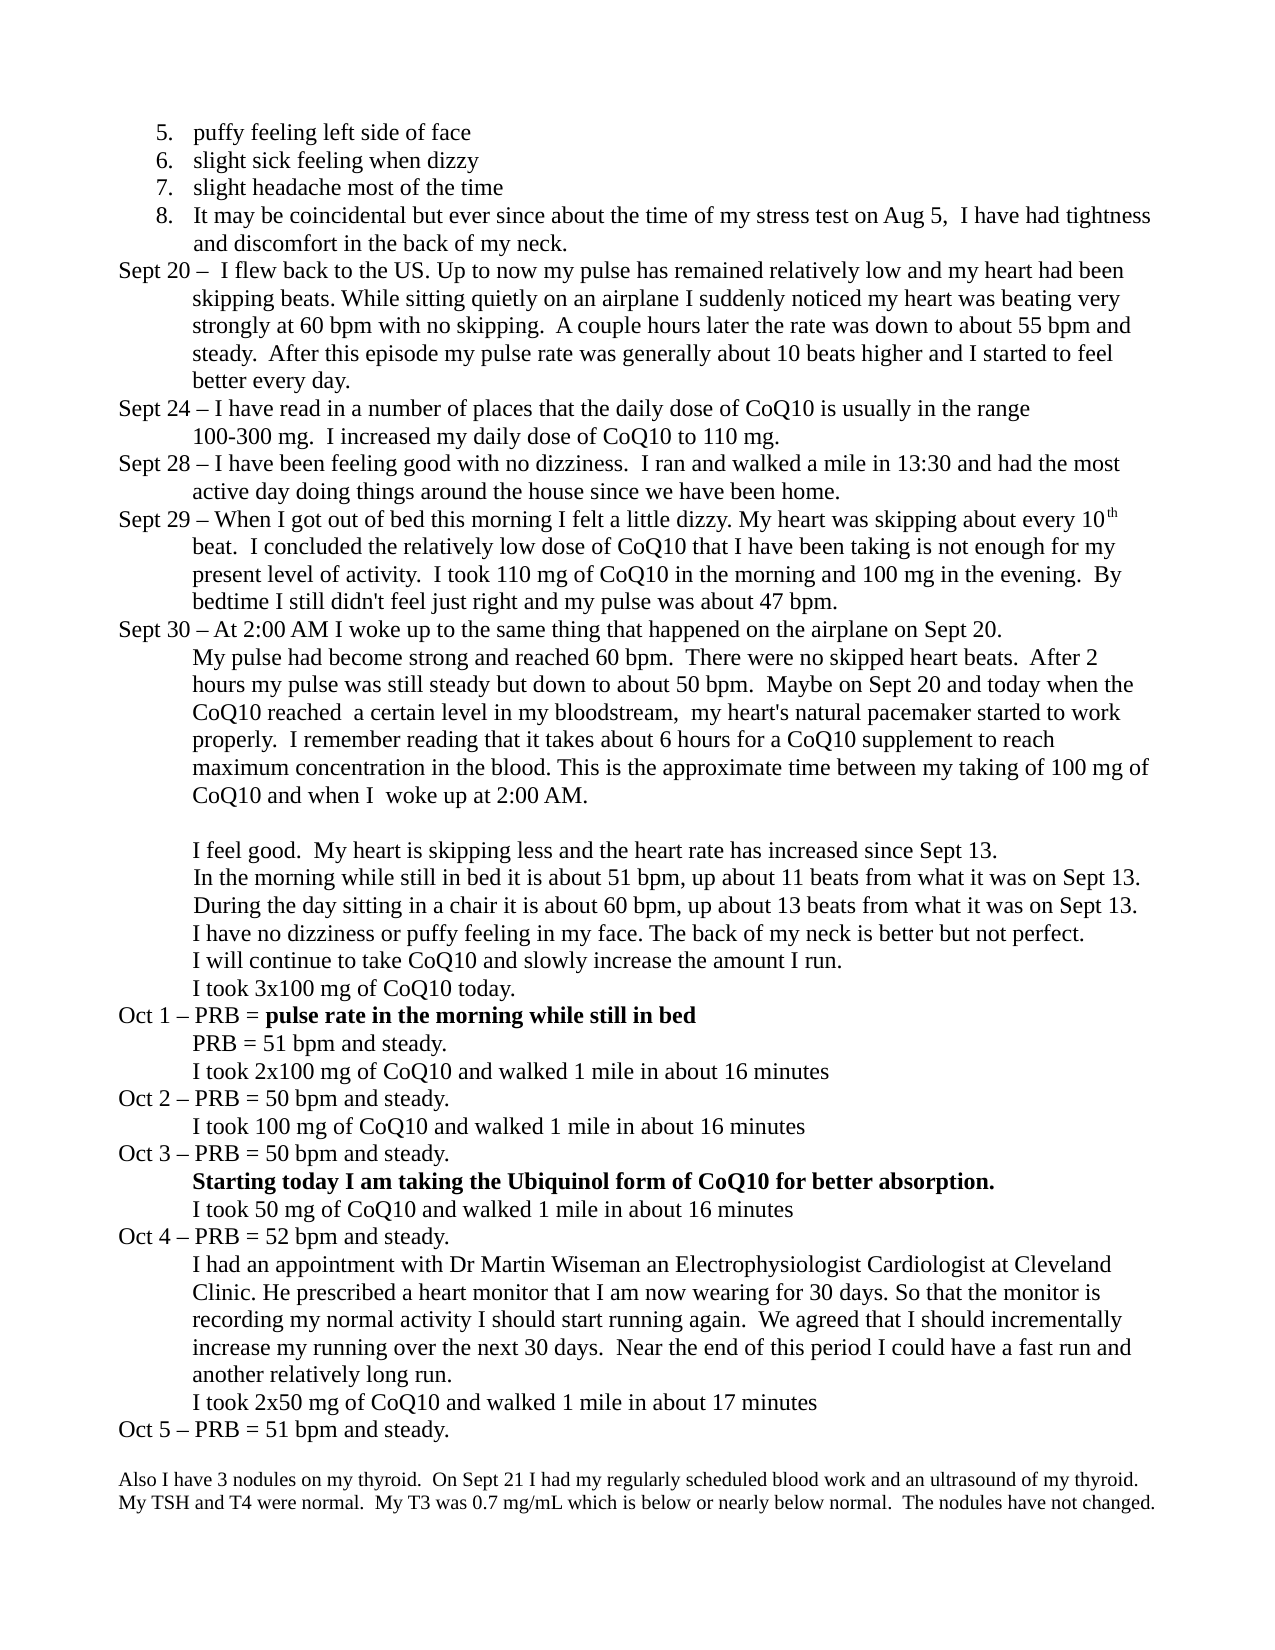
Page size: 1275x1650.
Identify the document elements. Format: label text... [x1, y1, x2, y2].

text Sept 20 – I flew back to the US. Up to now my pulse has remained relatively low and my heart had been skipping beats. While sitting quietly on an airplane I suddenly noticed my heart was beating very strongly at 60 bpm with no skipping. A couple hours later the rate was down to about 55 bpm and steady. After this episode my pulse rate was generally about 10 beats higher and I started to feel better every day. [118, 256, 1157, 394]
text Oct 3 – PRB = 50 bpm and steady. [118, 1139, 1157, 1167]
list slight headache most of the time [156, 173, 1157, 201]
list In the morning while still in bed it is about 51 bpm, up about 11 beats from what it was on Sept 13. [156, 863, 1157, 891]
text Oct 2 – PRB = 50 bpm and steady. [118, 1084, 1157, 1112]
text Oct 5 – PRB = 51 bpm and steady. [118, 1416, 1157, 1443]
text I took 2x100 mg of CoQ10 and walked 1 mile in about 16 minutes [118, 1057, 1157, 1084]
text I took 3x100 mg of CoQ10 today. [118, 974, 1157, 1001]
text Sept 24 – I have read in a number of places that the daily dose of CoQ10 is usually in the range [118, 394, 1157, 422]
text Starting today I am taking the Ubiquinol form of CoQ10 for better absorption. [118, 1167, 1157, 1195]
text I took 2x50 mg of CoQ10 and walked 1 mile in about 17 minutes [118, 1388, 1157, 1416]
text I have no dizziness or puffy feeling in my face. The back of my neck is better but not perfect. [118, 919, 1157, 946]
text I had an appointment with Dr Martin Wiseman an Electrophysiologist Cardiologist at Cleveland Clinic. He prescribed a heart monitor that I am now wearing for 30 days. So that the monitor is recording my normal activity I should start running again. We agreed that I should incrementally increase my running over the next 30 days. Near the end of this period I could have a fast run and another relatively long run. [118, 1250, 1157, 1388]
text Oct 4 – PRB = 52 bpm and steady. [118, 1222, 1157, 1250]
list puffy feeling left side of face [156, 118, 1157, 146]
text Sept 29 – When I got out of bed this morning I felt a little dizzy. My heart was skipping about every 10th beat. I concluded the relatively low dose of CoQ10 that I have been taking is not enough for my present level of activity. I took 110 mg of CoQ10 in the morning and 100 mg in the evening. By bedtime I still didn't feel just right and my pulse was about 47 bpm. [118, 504, 1157, 615]
list It may be coincidental but ever since about the time of my stress test on Aug 5, I have had tightness and discomfort in the back of my neck. [156, 201, 1157, 256]
text I took 50 mg of CoQ10 and walked 1 mile in about 16 minutes [118, 1195, 1157, 1222]
list During the day sitting in a chair it is about 60 bpm, up about 13 beats from what it was on Sept 13. [156, 891, 1157, 919]
text My pulse had become strong and reached 60 bpm. There were no skipped heart beats. After 2 hours my pulse was still steady but down to about 50 bpm. Maybe on Sept 20 and today when the CoQ10 reached a certain level in my bloodstream, my heart's natural pacemaker started to work properly. I remember reading that it takes about 6 hours for a CoQ10 supplement to reach maximum concentration in the blood. This is the approximate time between my taking of 100 mg of CoQ10 and when I woke up at 2:00 AM. [118, 643, 1157, 808]
text Also I have 3 nodules on my thyroid. On Sept 21 I had my regularly scheduled blood work and an ultrasound of my thyroid. My TSH and T4 were normal. My T3 was 0.7 mg/mL which is below or nearly below normal. The nodules have not changed. [118, 1467, 1157, 1514]
text I will continue to take CoQ10 and slowly increase the amount I run. [118, 946, 1157, 974]
text Oct 1 – PRB = pulse rate in the morning while still in bed [118, 1001, 1157, 1029]
text Sept 28 – I have been feeling good with no dizziness. I ran and walked a mile in 13:30 and had the most active day doing things around the house since we have been home. [118, 449, 1157, 504]
list slight sick feeling when dizzy [156, 146, 1157, 173]
text Sept 30 – At 2:00 AM I woke up to the same thing that happened on the airplane on Sept 20. [118, 615, 1157, 643]
text PRB = 51 bpm and steady. [118, 1029, 1157, 1057]
text 100-300 mg. I increased my daily dose of CoQ10 to 110 mg. [118, 422, 1157, 449]
text I feel good. My heart is skipping less and the heart rate has increased since Sept 13. [118, 836, 1157, 863]
text I took 100 mg of CoQ10 and walked 1 mile in about 16 minutes [118, 1112, 1157, 1139]
